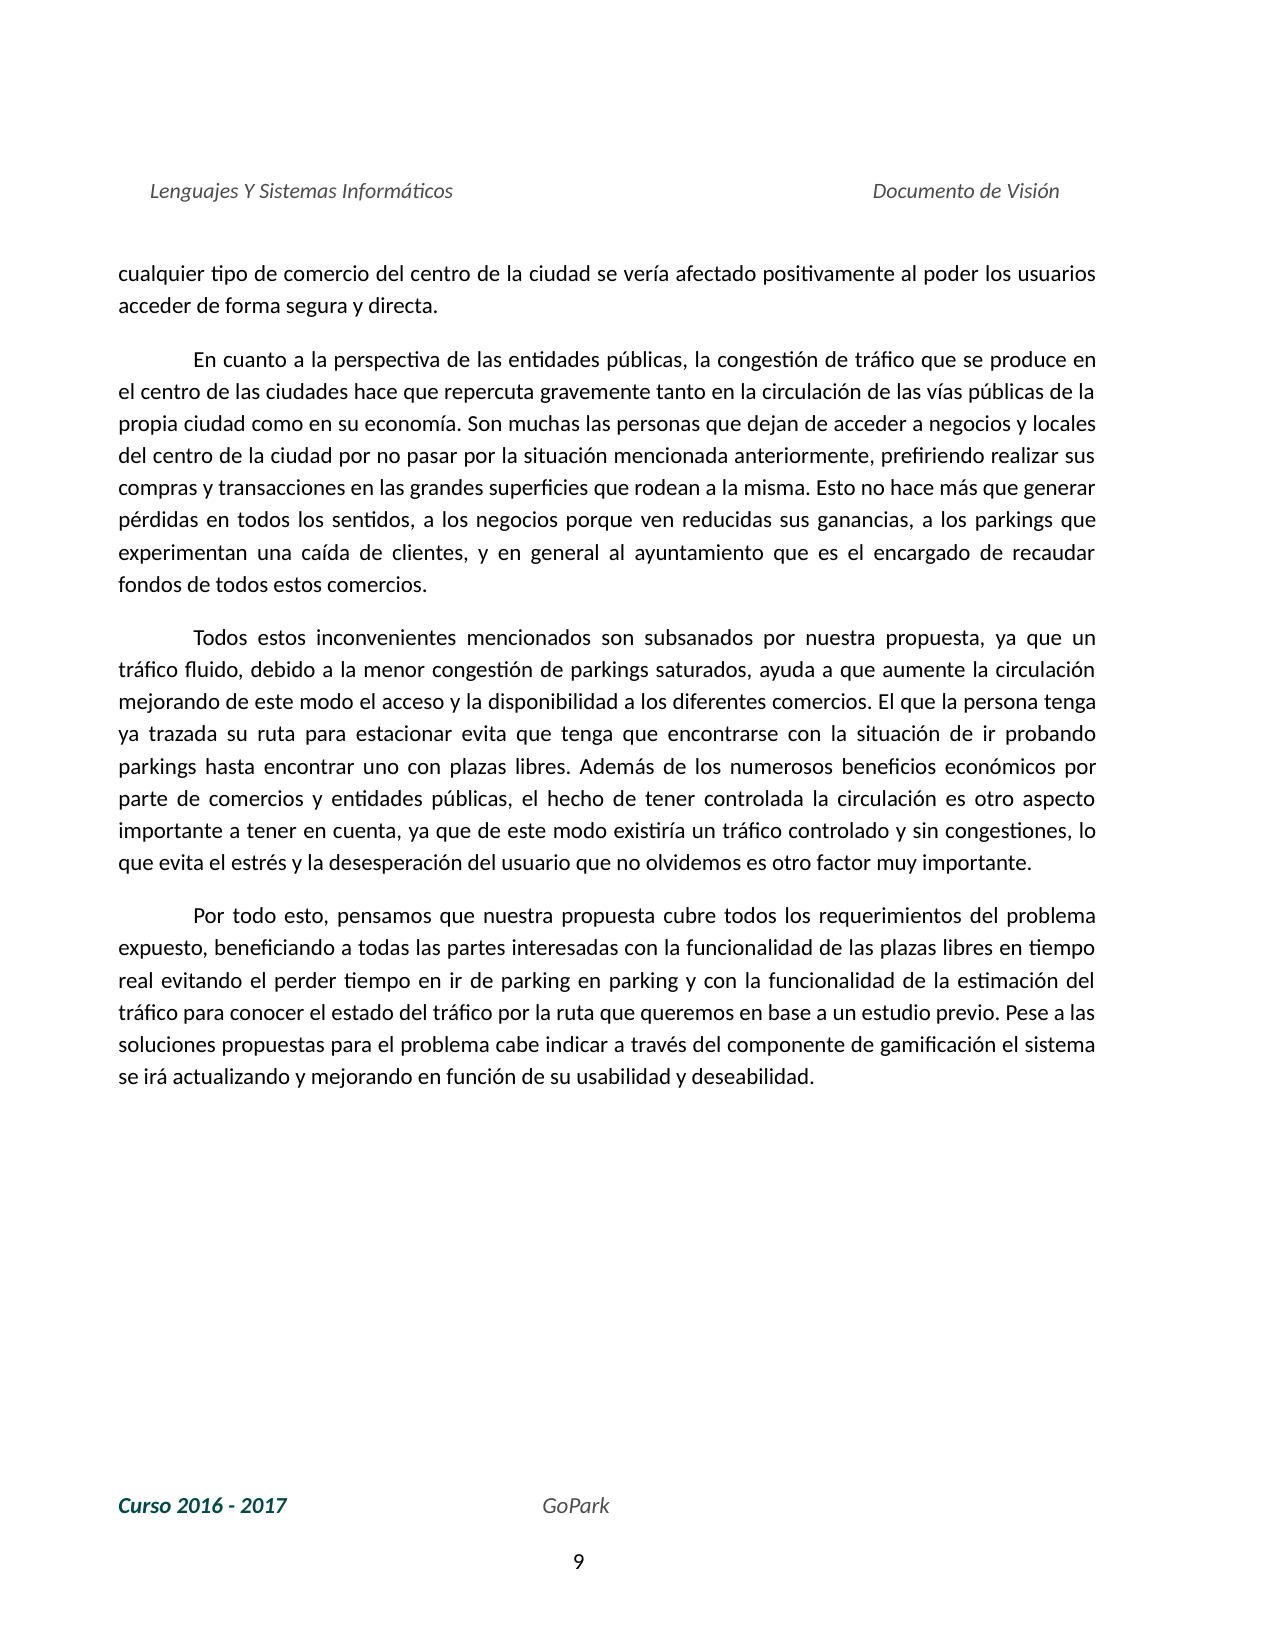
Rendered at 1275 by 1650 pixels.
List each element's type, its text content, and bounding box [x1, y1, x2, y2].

text cualquier tipo de comercio del centro de la ciudad se vería afectado positivamente al poder los usuarios acceder de forma segura y directa. [118, 259, 1098, 320]
text Por todo esto, pensamos que nuestra propuesta cubre todos los requerimientos del problema expuesto, beneficiando a todas las partes interesadas con la funcionalidad de las plazas libres en tiempo real evitando el perder tiempo en ir de parking en parking y con la funcionalidad de la estimación del tráfico para conocer el estado del tráfico por la ruta que queremos en base a un estudio previo. Pese a las soluciones propuestas para el problema cabe indicar a través del componente de gamificación el sistema se irá actualizando y mejorando en función de su usabilidad y deseabilidad. [118, 901, 1098, 1090]
text En cuanto a la perspectiva de las entidades públicas, la congestión de tráfico que se produce en el centro de las ciudades hace que repercuta gravemente tanto en la circulación de las vías públicas de la propia ciudad como en su economía. Son muchas las personas que dejan de acceder a negocios y locales del centro de la ciudad por no pasar por la situación mencionada anteriormente, prefiriendo realizar sus compras y transacciones en las grandes superficies que rodean a la misma. Esto no hace más que generar pérdidas en todos los sentidos, a los negocios porque ven reducidas sus ganancias, a los parkings que experimentan una caída de clientes, y en general al ayuntamiento que es el encargado de recaudar fondos de todos estos comercios. [118, 345, 1098, 598]
text Todos estos inconvenientes mencionados son subsanados por nuestra propuesta, ya que un tráfico fluido, debido a la menor congestión de parkings saturados, ayuda a que aumente la circulación mejorando de este modo el acceso y la disponibilidad a los diferentes comercios. El que la persona tenga ya trazada su ruta para estacionar evita que tenga que encontrarse con la situación de ir probando parkings hasta encontrar uno con plazas libres. Además de los numerosos beneficios económicos por parte de comercios y entidades públicas, el hecho de tener controlada la circulación es otro aspecto importante a tener en cuenta, ya que de este modo existiría un tráfico controlado y sin congestiones, lo que evita el estrés y la desesperación del usuario que no olvidemos es otro factor muy importante. [118, 623, 1098, 876]
